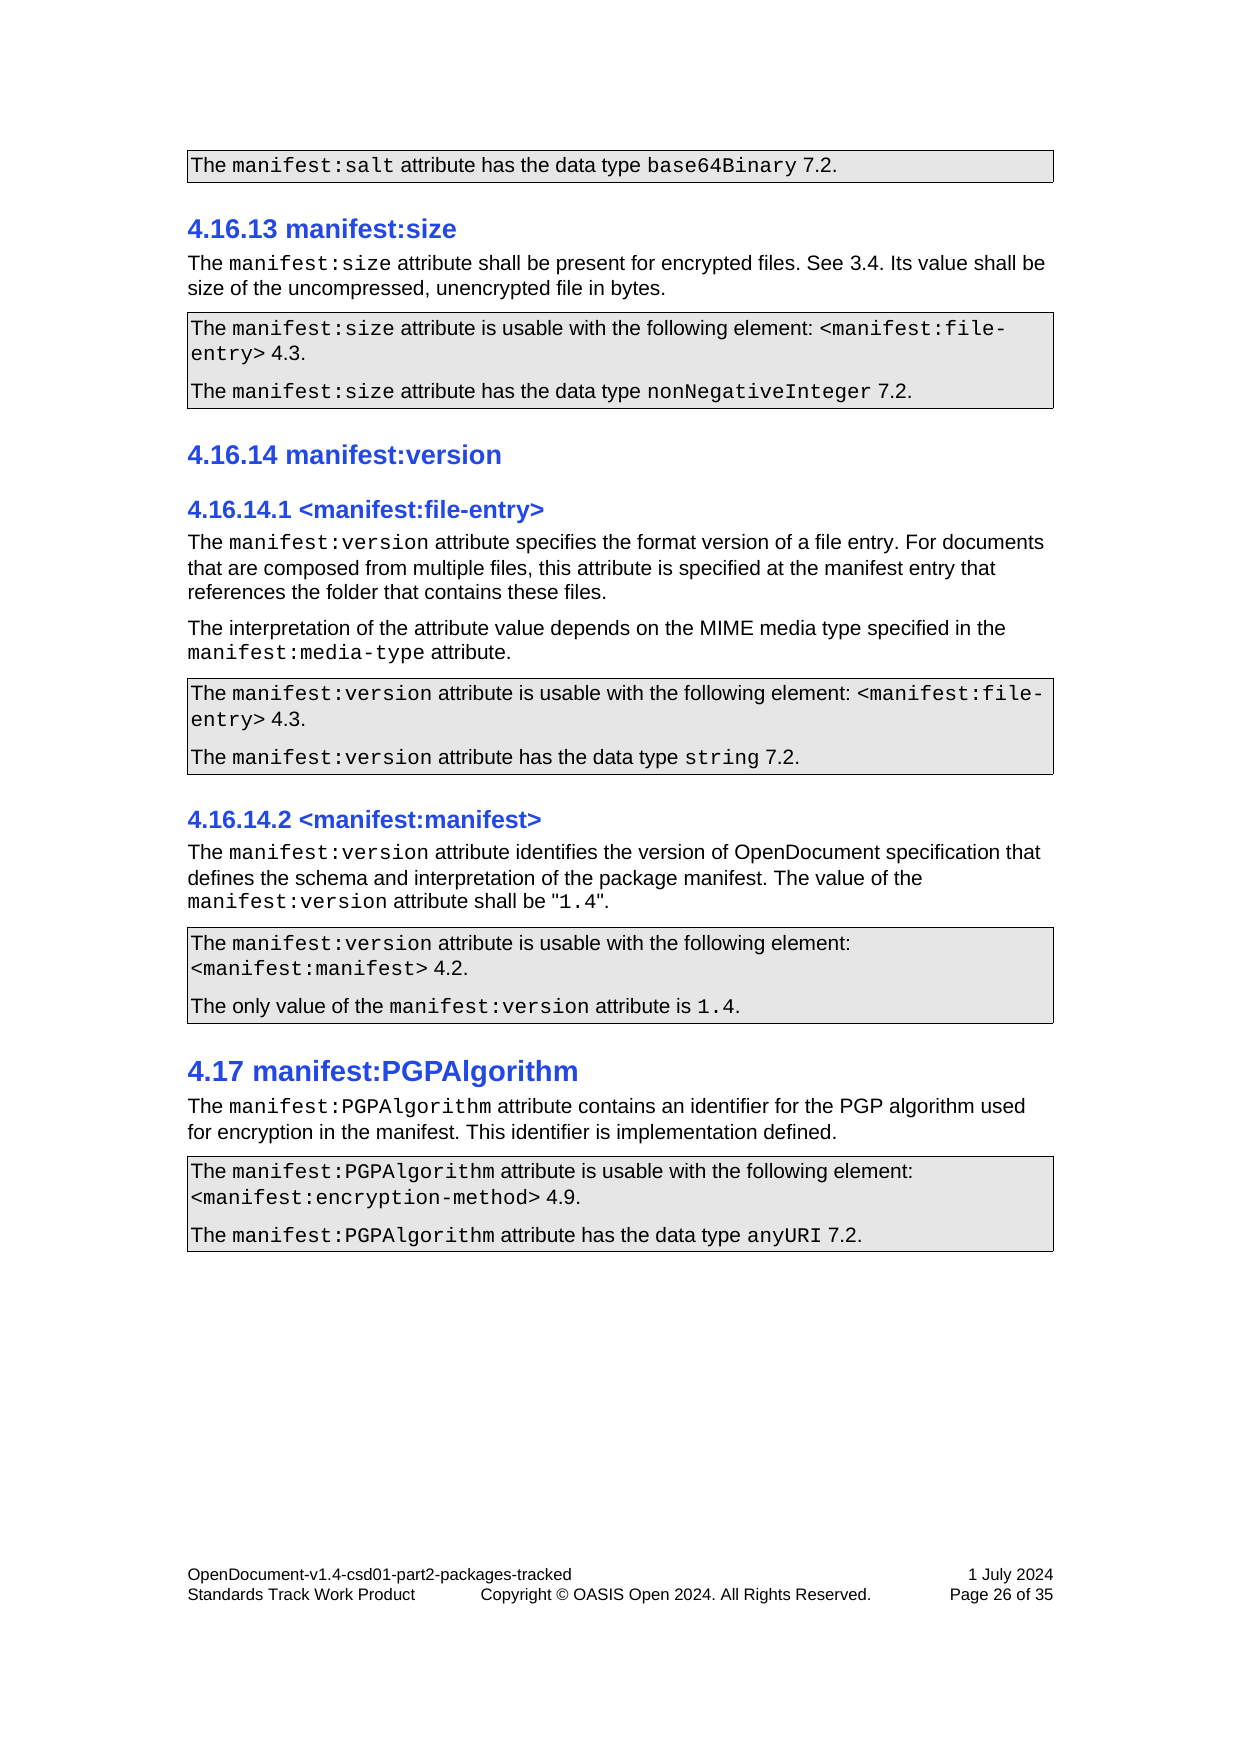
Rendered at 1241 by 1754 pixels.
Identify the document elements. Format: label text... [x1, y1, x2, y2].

text The manifest:version attribute specifies the format version of a file entry. For documents that are composed from multiple files, this attribute is specified at the manifest entry that references the folder that contains these files. [187, 530, 1053, 604]
list The manifest:salt attribute has the data type base64Binary ?. [188, 151, 1053, 182]
subtitle <manifest:manifest> [187, 805, 1053, 833]
list The manifest:PGPAlgorithm attribute is usable with the following element: <manifest:encryption-method> ?. [188, 1157, 1053, 1210]
list The manifest:PGPAlgorithm attribute has the data type anyURI ?. [188, 1219, 1053, 1251]
text The manifest:version attribute identifies the version of OpenDocument specification that defines the schema and interpretation of the package manifest. The value of the manifest:version attribute shall be "1.4". [187, 839, 1053, 915]
subtitle manifest:PGPAlgorithm [187, 1054, 1053, 1088]
subtitle <manifest:file-entry> [187, 495, 1053, 524]
text The manifest:PGPAlgorithm attribute contains an identifier for the PGP algorithm used for encryption in the manifest. This identifier is implementation defined. [187, 1094, 1053, 1143]
subtitle manifest:size [187, 213, 1053, 244]
text The interpretation of the attribute value depends on the MIME media type specified in the manifest:media-type attribute. [187, 616, 1053, 666]
list The manifest:version attribute is usable with the following element: <manifest:file-entry> ?. [188, 679, 1053, 733]
list The manifest:size attribute has the data type nonNegativeInteger ?. [188, 376, 1053, 408]
list The only value of the manifest:version attribute is 1.4. [188, 991, 1053, 1023]
subtitle manifest:version [187, 439, 1053, 470]
list The manifest:size attribute is usable with the following element: <manifest:file-entry> ?. [188, 313, 1053, 367]
list The manifest:version attribute is usable with the following element: <manifest:manifest> ?. [188, 928, 1053, 982]
list The manifest:version attribute has the data type string ?. [188, 742, 1053, 774]
text The manifest:size attribute shall be present for encrypted files. See 3.4. Its value shall be size of the uncompressed, unencrypted file in bytes. [187, 250, 1053, 300]
